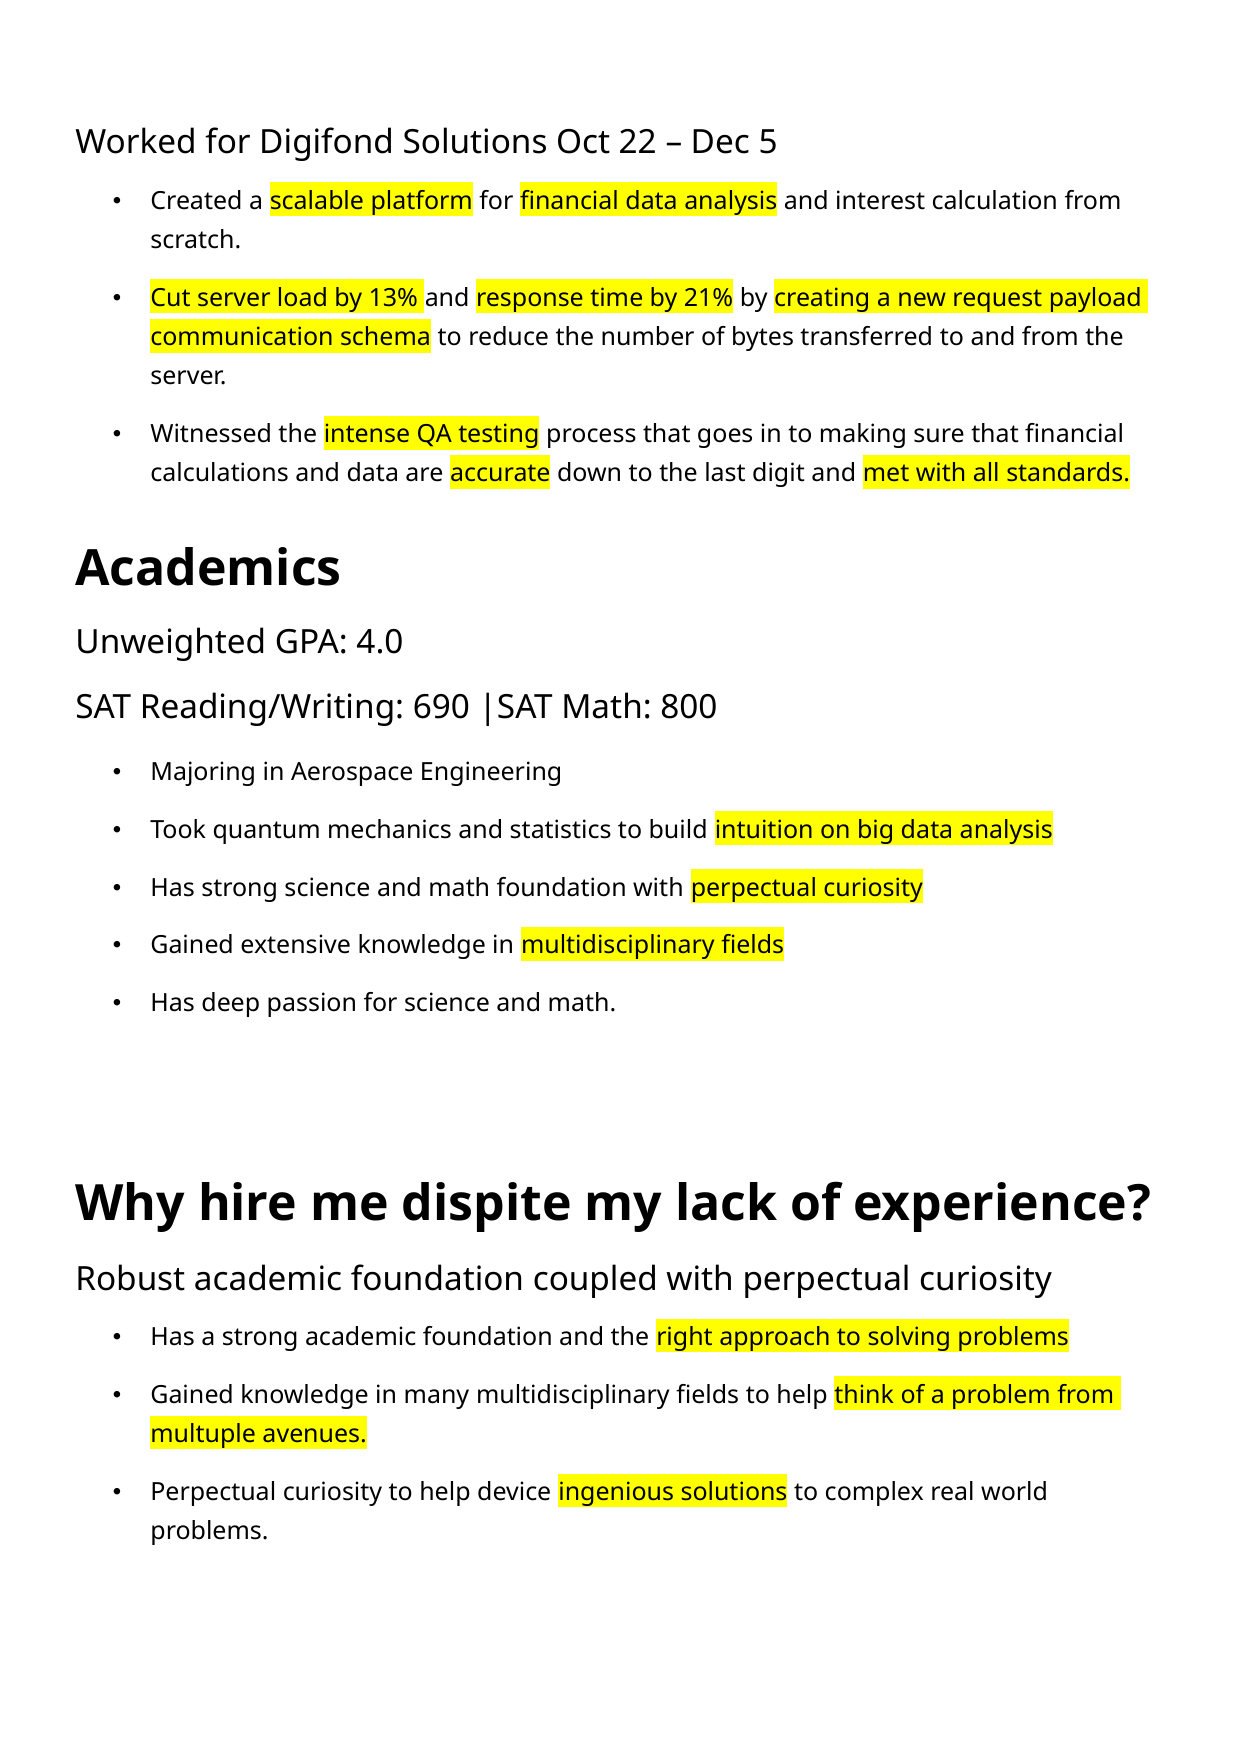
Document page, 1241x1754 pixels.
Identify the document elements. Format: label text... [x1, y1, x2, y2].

subtitle Unweighted GPA: 4.0 [75, 618, 1157, 664]
list Has a strong academic foundation and the right approach to solving problems [113, 1318, 1157, 1352]
list Created a scalable platform for financial data analysis and interest calculation from scratch. [113, 182, 1157, 256]
list Gained extensive knowledge in multidisciplinary fields [113, 927, 1157, 961]
list Took quantum mechanics and statistics to build intuition on big data analysis [113, 811, 1157, 845]
list Witnessed the intense QA testing process that goes in to making sure that financial calculations and data are accurate down to the last digit and met with all standards. [113, 416, 1157, 489]
list Cut server load by 13% and response time by 21% by creating a new request payload communication schema to reduce the number of bytes transferred to and from the server. [113, 279, 1157, 392]
text SAT Reading/Writing: 690 |SAT Math: 800 [75, 682, 1157, 728]
list Has strong science and math foundation with perpectual curiosity [113, 869, 1157, 903]
list Has deep passion for science and math. [113, 985, 1157, 1019]
list Gained knowledge in many multidisciplinary fields to help think of a problem from multuple avenues. [113, 1376, 1157, 1449]
title Academics [75, 531, 1157, 599]
subtitle Robust academic foundation coupled with perpectual curiosity [75, 1254, 1157, 1300]
list Majoring in Aerospace Engineering [113, 753, 1157, 787]
subtitle Worked for Digifond Solutions Oct 22 – Dec 5 [75, 118, 1157, 163]
list Perpectual curiosity to help device ingenious solutions to complex real world problems. [113, 1473, 1157, 1547]
title Why hire me dispite my lack of experience? [75, 1167, 1157, 1236]
